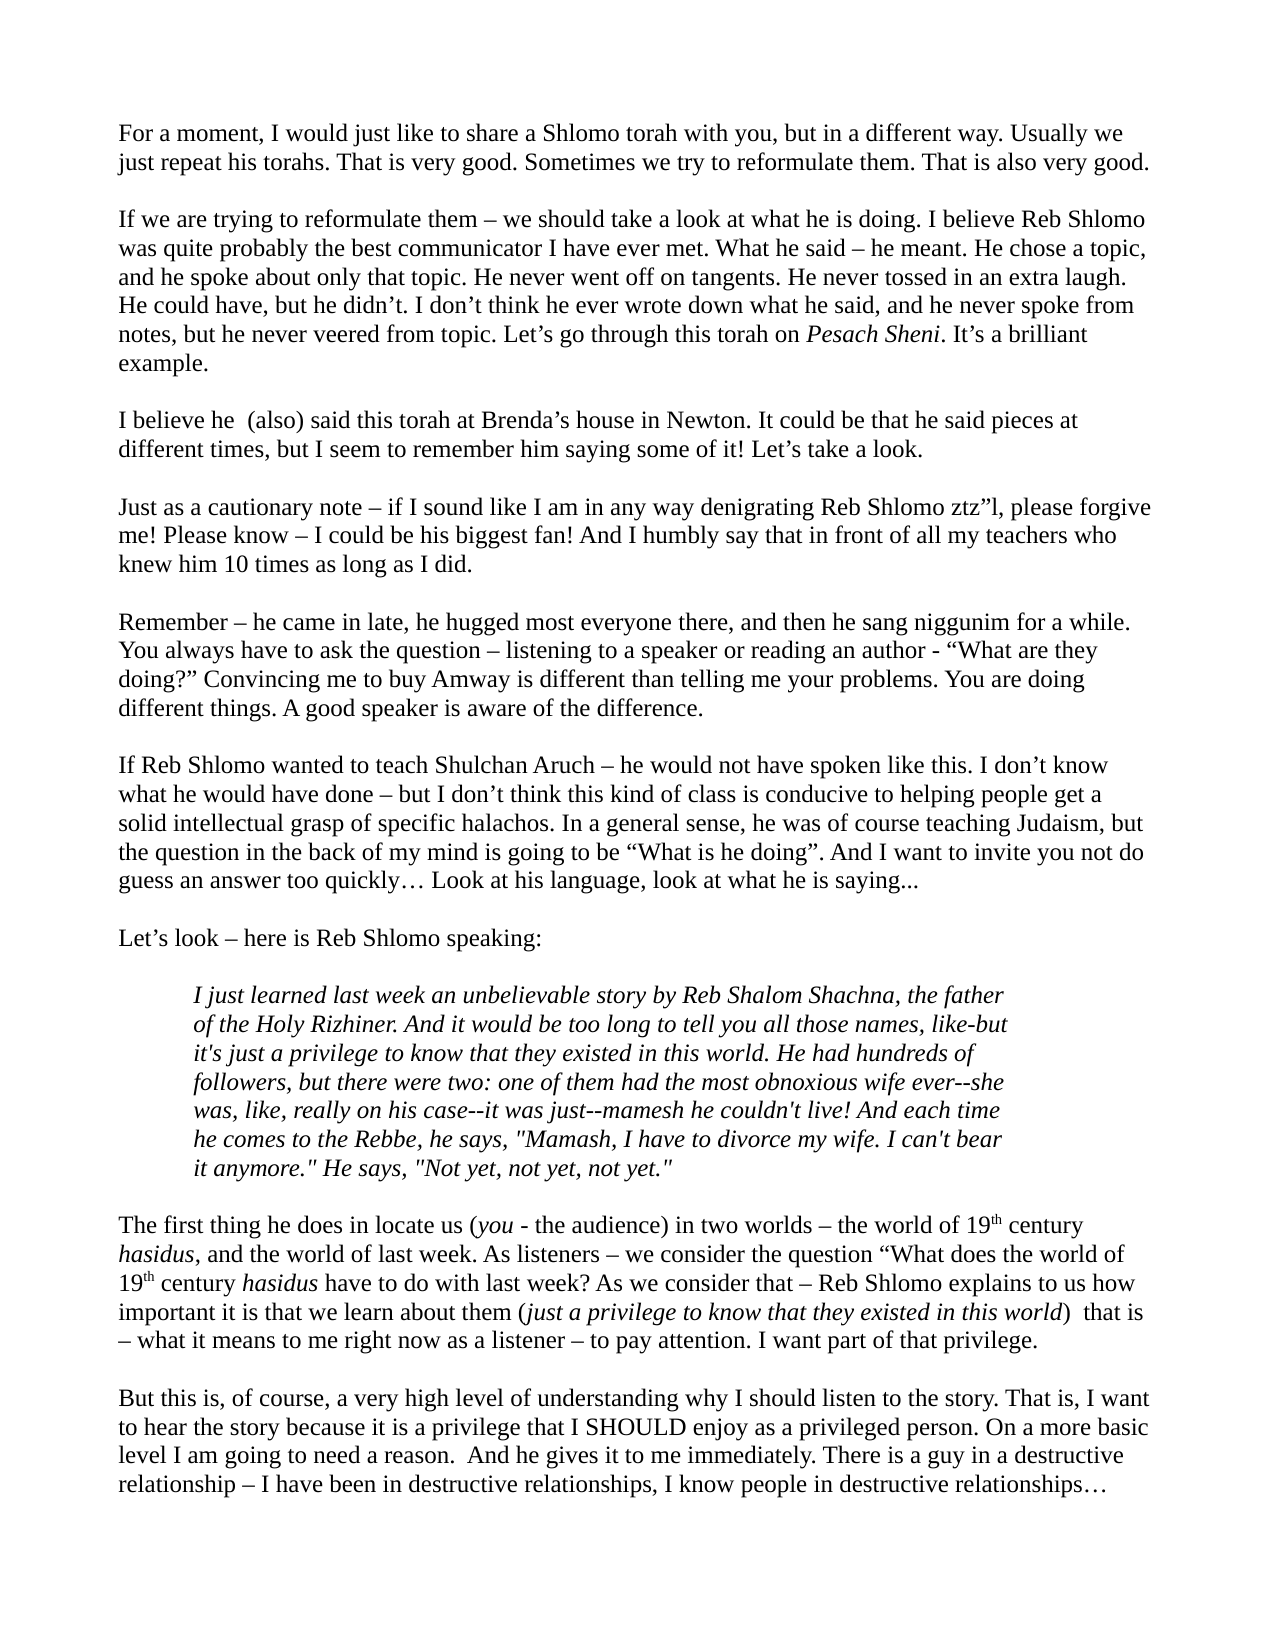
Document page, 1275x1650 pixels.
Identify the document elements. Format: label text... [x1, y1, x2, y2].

text If we are trying to reformulate them – we should take a look at what he is doing. I believe Reb Shlomo was quite probably the best communicator I have ever met. What he said – he meant. He chose a topic, and he spoke about only that topic. He never went off on tangents. He never tossed in an extra laugh. He could have, but he didn’t. I don’t think he ever wrote down what he said, and he never spoke from notes, but he never veered from topic. Let’s go through this torah on Pesach Sheni. It’s a brilliant example. [118, 204, 1157, 377]
text For a moment, I would just like to share a Shlomo torah with you, but in a different way. Usually we just repeat his torahs. That is very good. Sometimes we try to reformulate them. That is also very good. [118, 118, 1157, 176]
text Just as a cautionary note – if I sound like I am in any way denigrating Reb Shlomo ztz”l, please forgive me! Please know – I could be his biggest fan! And I humbly say that in front of all my teachers who knew him 10 times as long as I did. [118, 492, 1157, 578]
text Let’s look – here is Reb Shlomo speaking: [118, 923, 1157, 952]
text The first thing he does in locate us (you - the audience) in two worlds – the world of 19th century hasidus, and the world of last week. As listeners – we consider the question “What does the world of 19th century hasidus have to do with last week? As we consider that – Reb Shlomo explains to us how important it is that we learn about them (just a privilege to know that they existed in this world) that is – what it means to me right now as a listener – to pay attention. I want part of that privilege. [118, 1211, 1157, 1354]
text I believe he (also) said this torah at Brenda’s house in Newton. It could be that he said pieces at different times, but I seem to remember him saying some of it! Let’s take a look. [118, 406, 1157, 463]
text I just learned last week an unbelievable story by Reb Shalom Shachna, the father of the Holy Rizhiner. And it would be too long to tell you all those names, like-but it's just a privilege to know that they existed in this world. He had hundreds of followers, but there were two: one of them had the most obnoxious wife ever--she was, like, really on his case--it was just--mamesh he couldn't live! And each time he comes to the Rebbe, he says, "Mamash, I have to divorce my wife. I can't bear it anymore." He says, "Not yet, not yet, not yet." [193, 981, 1016, 1182]
text Remember – he came in late, he hugged most everyone there, and then he sang niggunim for a while. You always have to ask the question – listening to a speaker or reading an author - “What are they doing?” Convincing me to buy Amway is different than telling me your problems. You are doing different things. A good speaker is aware of the difference. [118, 607, 1157, 722]
text If Reb Shlomo wanted to teach Shulchan Aruch – he would not have spoken like this. I don’t know what he would have done – but I don’t think this kind of class is conducive to helping people get a solid intellectual grasp of specific halachos. In a general sense, he was of course teaching Judaism, but the question in the back of my mind is going to be “What is he doing”. And I want to invite you not do guess an answer too quickly… Look at his language, look at what he is saying... [118, 751, 1157, 894]
text But this is, of course, a very high level of understanding why I should listen to the story. That is, I want to hear the story because it is a privilege that I SHOULD enjoy as a privileged person. On a more basic level I am going to need a reason. And he gives it to me immediately. There is a guy in a destructive relationship – I have been in destructive relationships, I know people in destructive relationships… [118, 1383, 1157, 1498]
